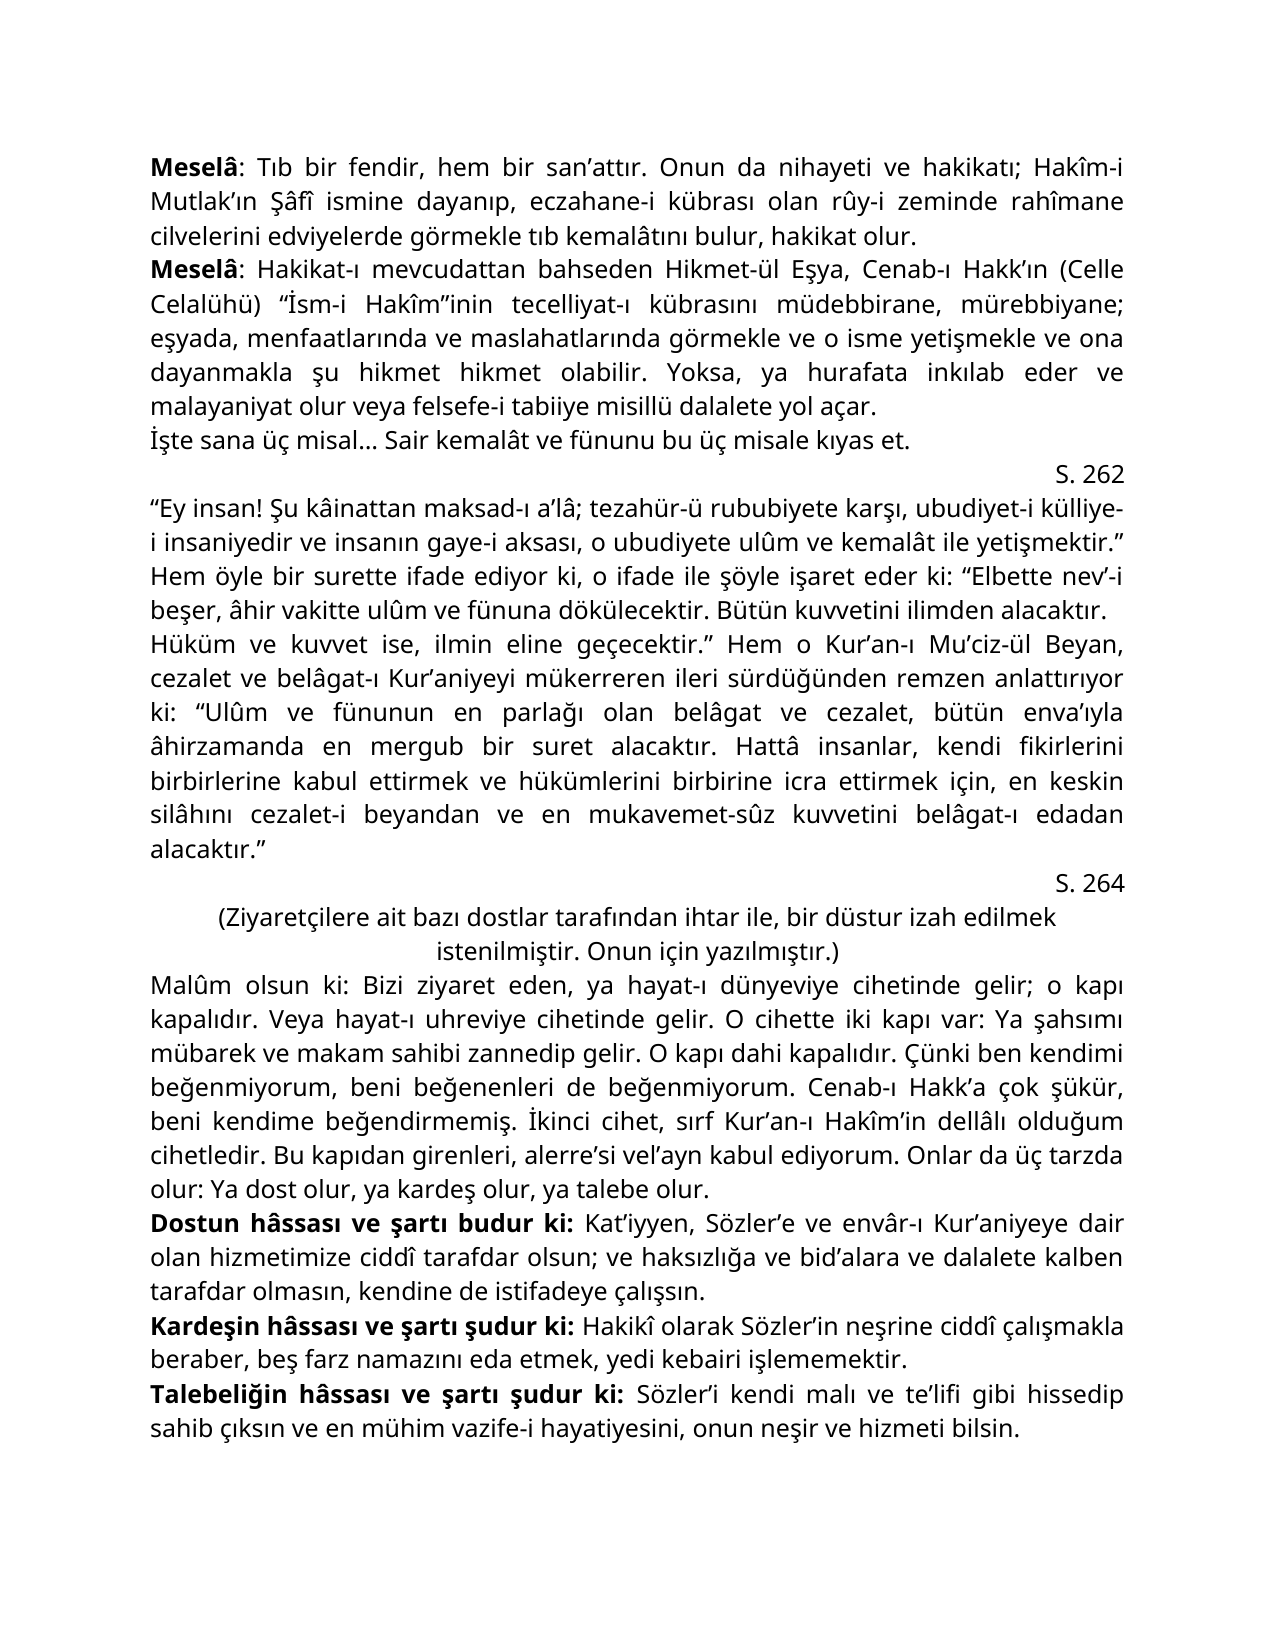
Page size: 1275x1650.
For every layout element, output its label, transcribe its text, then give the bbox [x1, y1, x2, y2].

text Meselâ: Tıb bir fendir, hem bir san’attır. Onun da nihayeti ve hakikatı; Hakîm-i Mutlak’ın Şâfî ismine dayanıp, eczahane-i kübrası olan rûy-i zeminde rahîmane cilvelerini edviyelerde görmekle tıb kemalâtını bulur, hakikat olur. [150, 150, 1125, 252]
text İşte sana üç misal… Sair kemalât ve fünunu bu üç misale kıyas et. [150, 422, 1125, 457]
text “Ey insan! Şu kâinattan maksad-ı a’lâ; tezahür-ü rububiyete karşı, ubudiyet-i külliye-i insaniyedir ve insanın gaye-i aksası, o ubudiyete ulûm ve kemalât ile yetişmektir.” Hem öyle bir surette ifade ediyor ki, o ifade ile şöyle işaret eder ki: “Elbette nev’-i beşer, âhir vakitte ulûm ve fünuna dökülecektir. Bütün kuvvetini ilimden alacaktır. [150, 491, 1125, 627]
text S. 262 [150, 457, 1125, 491]
text Hüküm ve kuvvet ise, ilmin eline geçecektir.” Hem o Kur’an-ı Mu’ciz-ül Beyan, cezalet ve belâgat-ı Kur’aniyeyi mükerreren ileri sürdüğünden remzen anlattırıyor ki: “Ulûm ve fünunun en parlağı olan belâgat ve cezalet, bütün enva’ıyla âhirzamanda en mergub bir suret alacaktır. Hattâ insanlar, kendi fikirlerini birbirlerine kabul ettirmek ve hükümlerini birbirine icra ettirmek için, en keskin silâhını cezalet-i beyandan ve en mukavemet-sûz kuvvetini belâgat-ı edadan alacaktır.” [150, 627, 1125, 865]
text Malûm olsun ki: Bizi ziyaret eden, ya hayat-ı dünyeviye cihetinde gelir; o kapı kapalıdır. Veya hayat-ı uhreviye cihetinde gelir. O cihette iki kapı var: Ya şahsımı mübarek ve makam sahibi zannedip gelir. O kapı dahi kapalıdır. Çünki ben kendimi beğenmiyorum, beni beğenenleri de beğenmiyorum. Cenab-ı Hakk’a çok şükür, beni kendime beğendirmemiş. İkinci cihet, sırf Kur’an-ı Hakîm’in dellâlı olduğum cihetledir. Bu kapıdan girenleri, alerre’si vel’ayn kabul ediyorum. Onlar da üç tarzda olur: Ya dost olur, ya kardeş olur, ya talebe olur. [150, 967, 1125, 1206]
text (Ziyaretçilere ait bazı dostlar tarafından ihtar ile, bir düstur izah edilmek istenilmiştir. Onun için yazılmıştır.) [150, 899, 1125, 967]
text Talebeliğin hâssası ve şartı şudur ki: Sözler’i kendi malı ve te’lifi gibi hissedip sahib çıksın ve en mühim vazife-i hayatiyesini, onun neşir ve hizmeti bilsin. [150, 1376, 1125, 1444]
text S. 264 [150, 865, 1125, 899]
text Meselâ: Hakikat-ı mevcudattan bahseden Hikmet-ül Eşya, Cenab-ı Hakk’ın (Celle Celalühü) “İsm-i Hakîm”inin tecelliyat-ı kübrasını müdebbirane, mürebbiyane; eşyada, menfaatlarında ve maslahatlarında görmekle ve o isme yetişmekle ve ona dayanmakla şu hikmet hikmet olabilir. Yoksa, ya hurafata inkılab eder ve malayaniyat olur veya felsefe-i tabiiye misillü dalalete yol açar. [150, 252, 1125, 422]
text Dostun hâssası ve şartı budur ki: Kat’iyyen, Sözler’e ve envâr-ı Kur’aniyeye dair olan hizmetimize ciddî tarafdar olsun; ve haksızlığa ve bid’alara ve dalalete kalben tarafdar olmasın, kendine de istifadeye çalışsın. [150, 1206, 1125, 1308]
text Kardeşin hâssası ve şartı şudur ki: Hakikî olarak Sözler’in neşrine ciddî çalışmakla beraber, beş farz namazını eda etmek, yedi kebairi işlememektir. [150, 1308, 1125, 1376]
